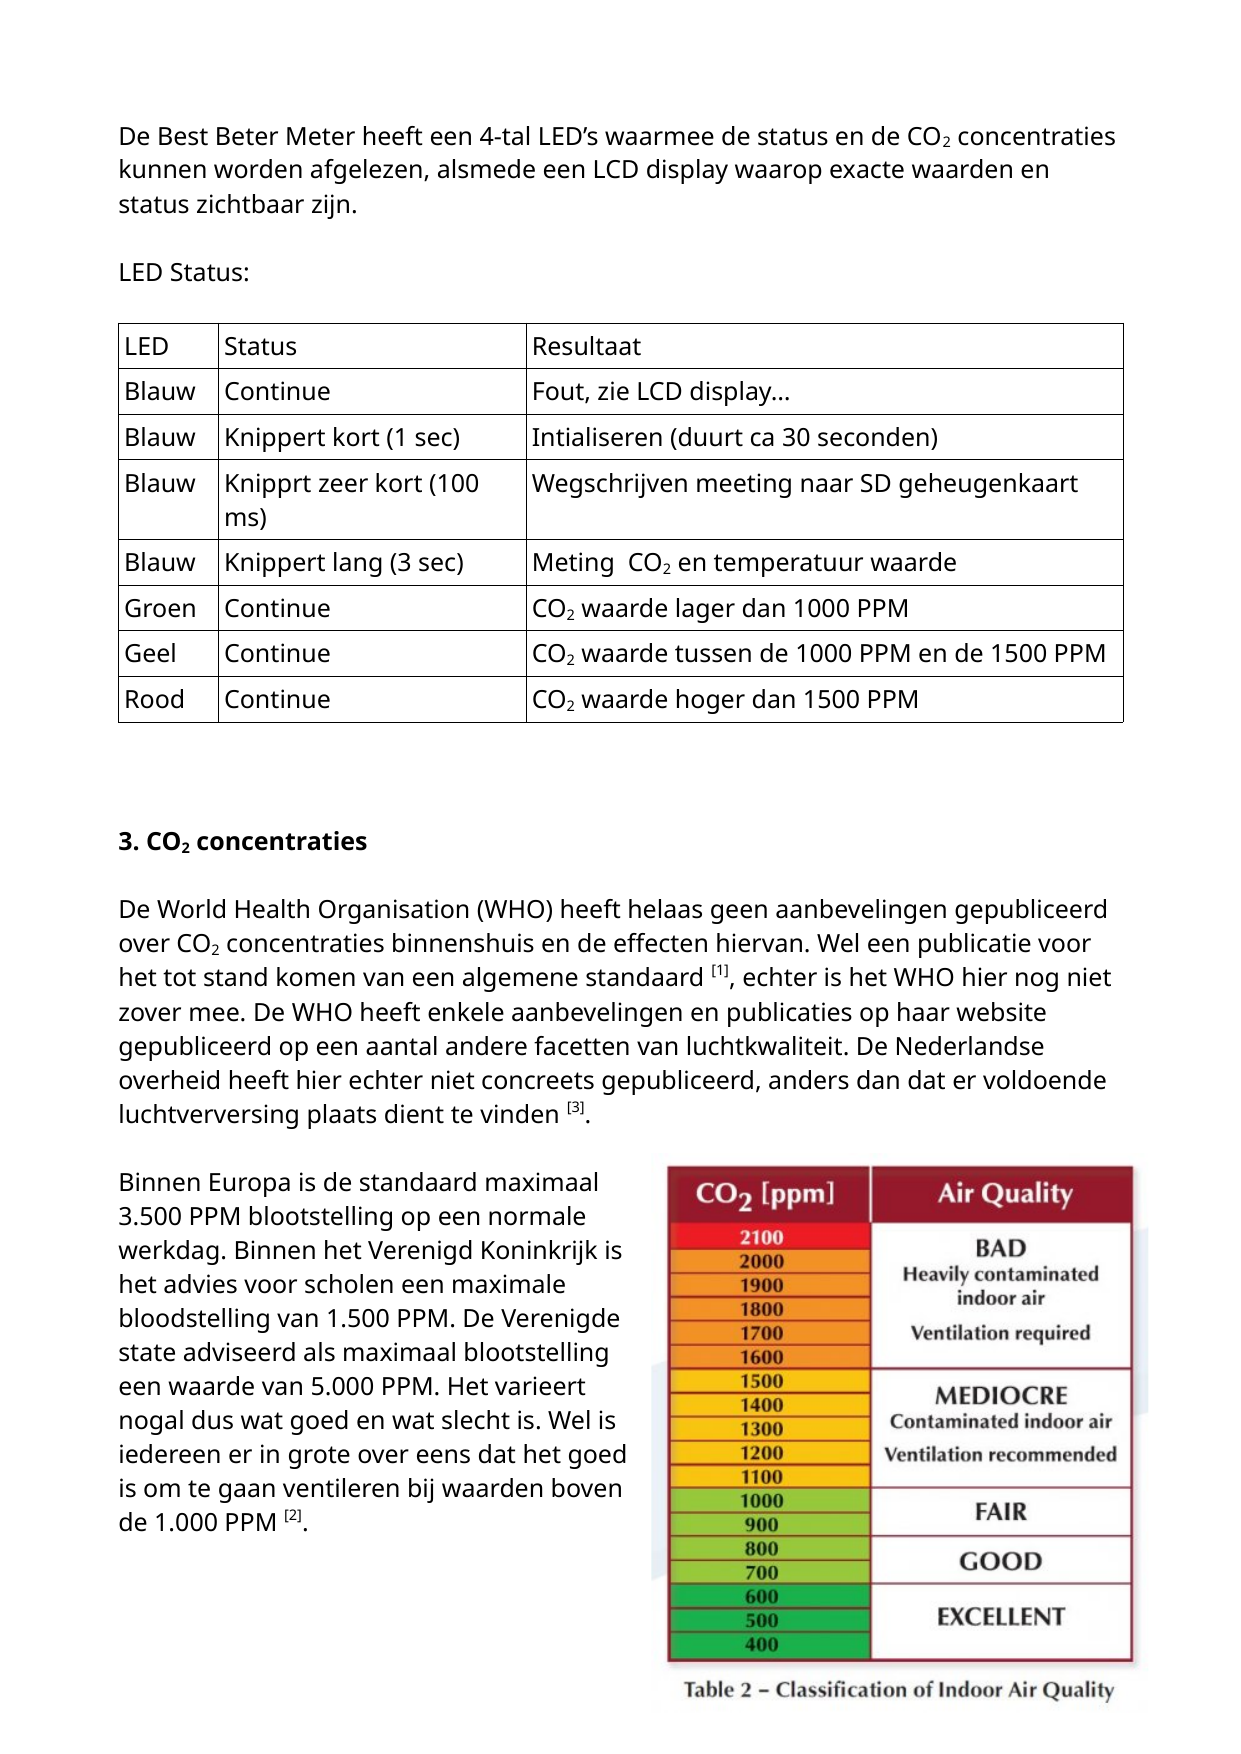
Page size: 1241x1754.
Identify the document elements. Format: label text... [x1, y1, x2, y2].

table_cell Geel [119, 631, 218, 676]
table_cell Continue [219, 586, 526, 630]
table_cell Meting CO2 en temperatuur waarde [527, 540, 1123, 585]
text De World Health Organisation (WHO) heeft helaas geen aanbevelingen gepubliceerd over CO2 concentraties binnenshuis en de effecten hiervan. Wel een publicatie voor het tot stand komen van een algemene standaard [1], echter is het WHO hier nog niet zover mee. De WHO heeft enkele aanbevelingen en publicaties op haar website gepubliceerd op een aantal andere facetten van luchtkwaliteit. De Nederlandse overheid heeft hier echter niet concreets gepubliceerd, anders dan dat er voldoende luchtverversing plaats dient te vinden [3]. [118, 892, 1122, 1130]
text De Best Beter Meter heeft een 4-tal LED’s waarmee de status en de CO2 concentraties kunnen worden afgelezen, alsmede een LCD display waarop exacte waarden en status zichtbaar zijn. [118, 118, 1122, 220]
table_cell Blauw [119, 369, 218, 414]
table_cell CO2 waarde lager dan 1000 PPM [527, 586, 1123, 630]
text LED Status: [118, 254, 1122, 322]
table_cell Blauw [119, 460, 218, 539]
text Binnen Europa is de standaard maximaal 3.500 PPM blootstelling op een normale werkdag. Binnen het Verenigd Koninkrijk is het advies voor scholen een maximale bloodstelling van 1.500 PPM. De Verenigde state adviseerd als maximaal blootstelling een waarde van 5.000 PPM. Het varieert nogal dus wat goed en wat slecht is. Wel is iedereen er in grote over eens dat het goed is om te gaan ventileren bij waarden boven de 1.000 PPM [2]. [118, 1164, 651, 1539]
table_cell Knippert lang (3 sec) [219, 540, 526, 585]
table_cell CO2 waarde hoger dan 1500 PPM [527, 677, 1123, 722]
text 3. CO2 concentraties [118, 824, 1122, 858]
table_cell Continue [219, 369, 526, 414]
table_header LED [119, 324, 218, 368]
table_cell Groen [119, 586, 218, 630]
table_cell Rood [119, 677, 218, 722]
table_cell Fout, zie LCD display… [527, 369, 1123, 414]
table_cell Blauw [119, 415, 218, 459]
table_cell Blauw [119, 540, 218, 585]
table_cell Knippert kort (1 sec) [219, 415, 526, 459]
table_header Status [219, 324, 526, 368]
table_cell Knipprt zeer kort (100 ms) [219, 460, 526, 539]
table_cell Wegschrijven meeting naar SD geheugenkaart [527, 460, 1123, 539]
picture [651, 1153, 1149, 1713]
table_header Resultaat [527, 324, 1123, 368]
table_cell Continue [219, 631, 526, 676]
table_cell Continue [219, 677, 526, 722]
table_cell CO2 waarde tussen de 1000 PPM en de 1500 PPM [527, 631, 1123, 676]
table_cell Intialiseren (duurt ca 30 seconden) [527, 415, 1123, 459]
